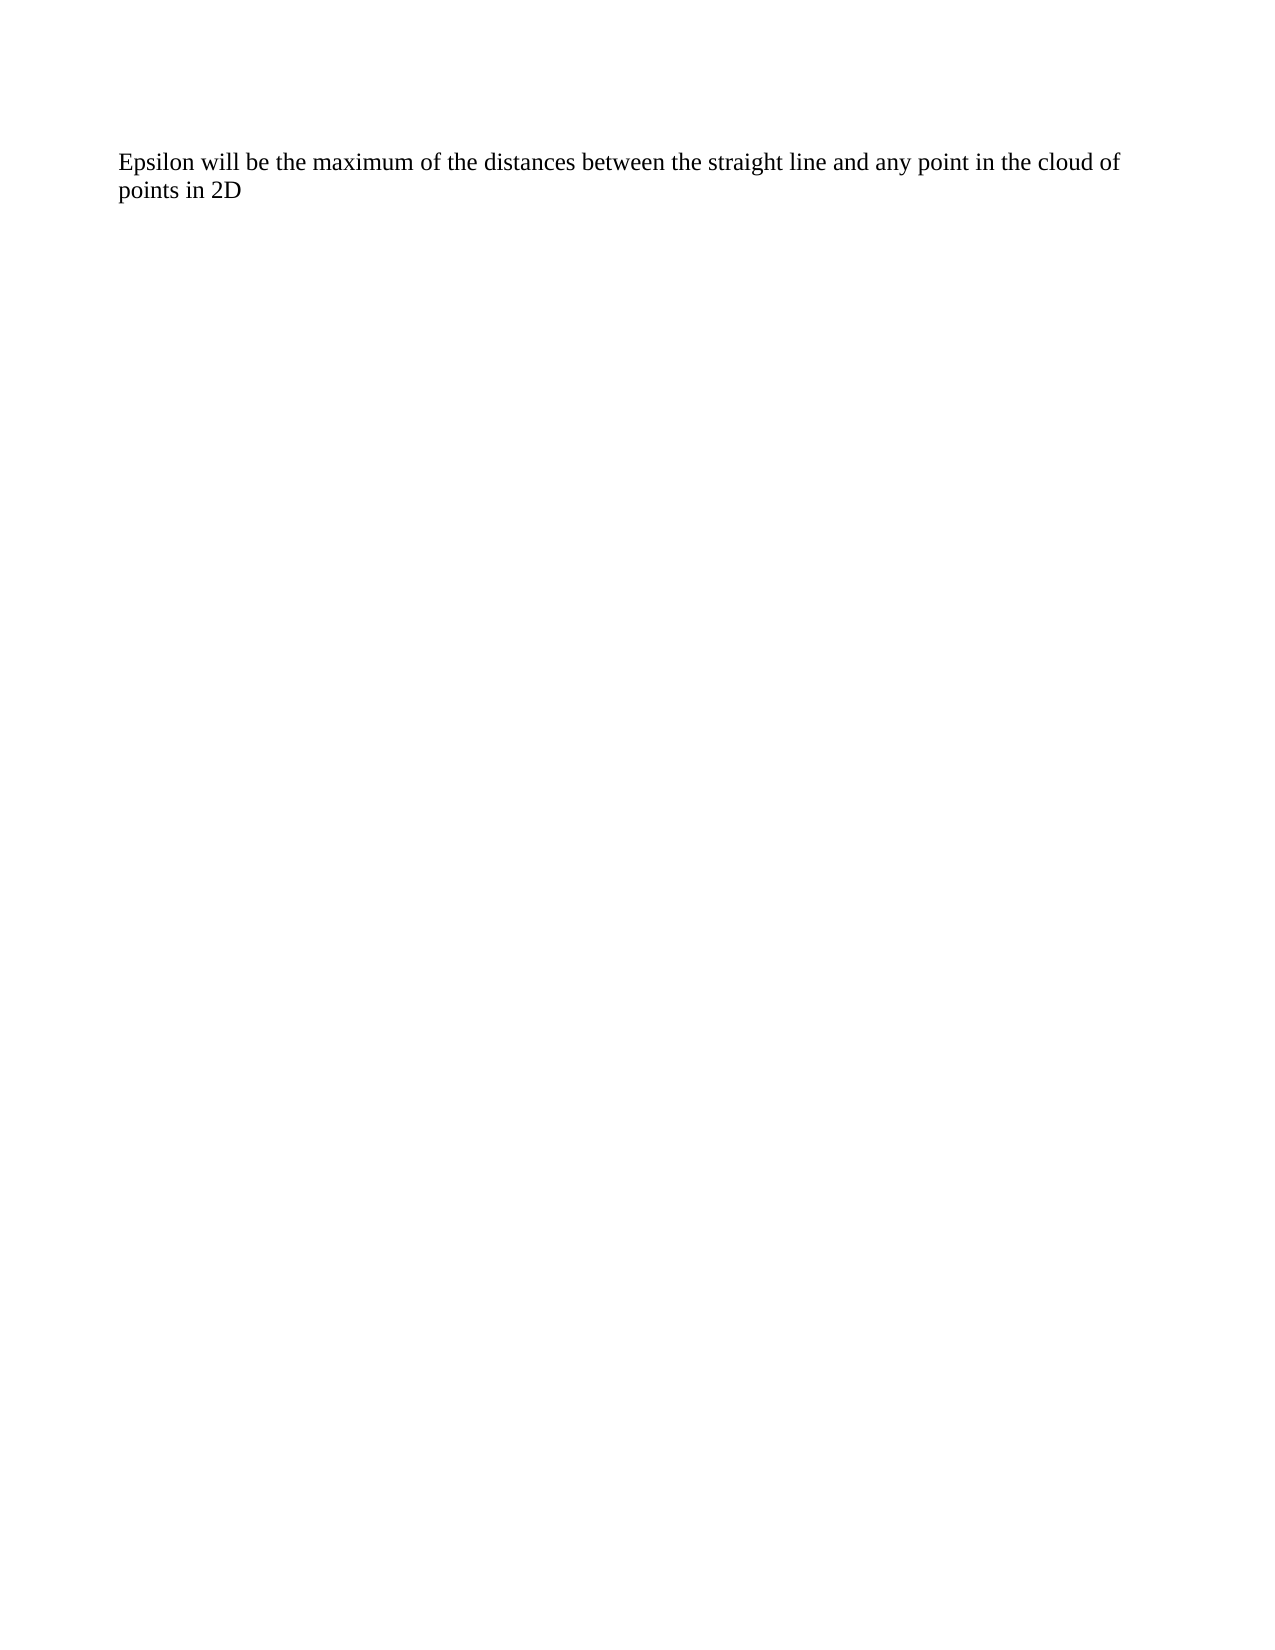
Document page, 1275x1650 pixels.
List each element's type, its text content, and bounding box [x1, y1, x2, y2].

text Epsilon will be the maximum of the distances between the straight line and any point in the cloud of points in 2D [118, 147, 1157, 204]
